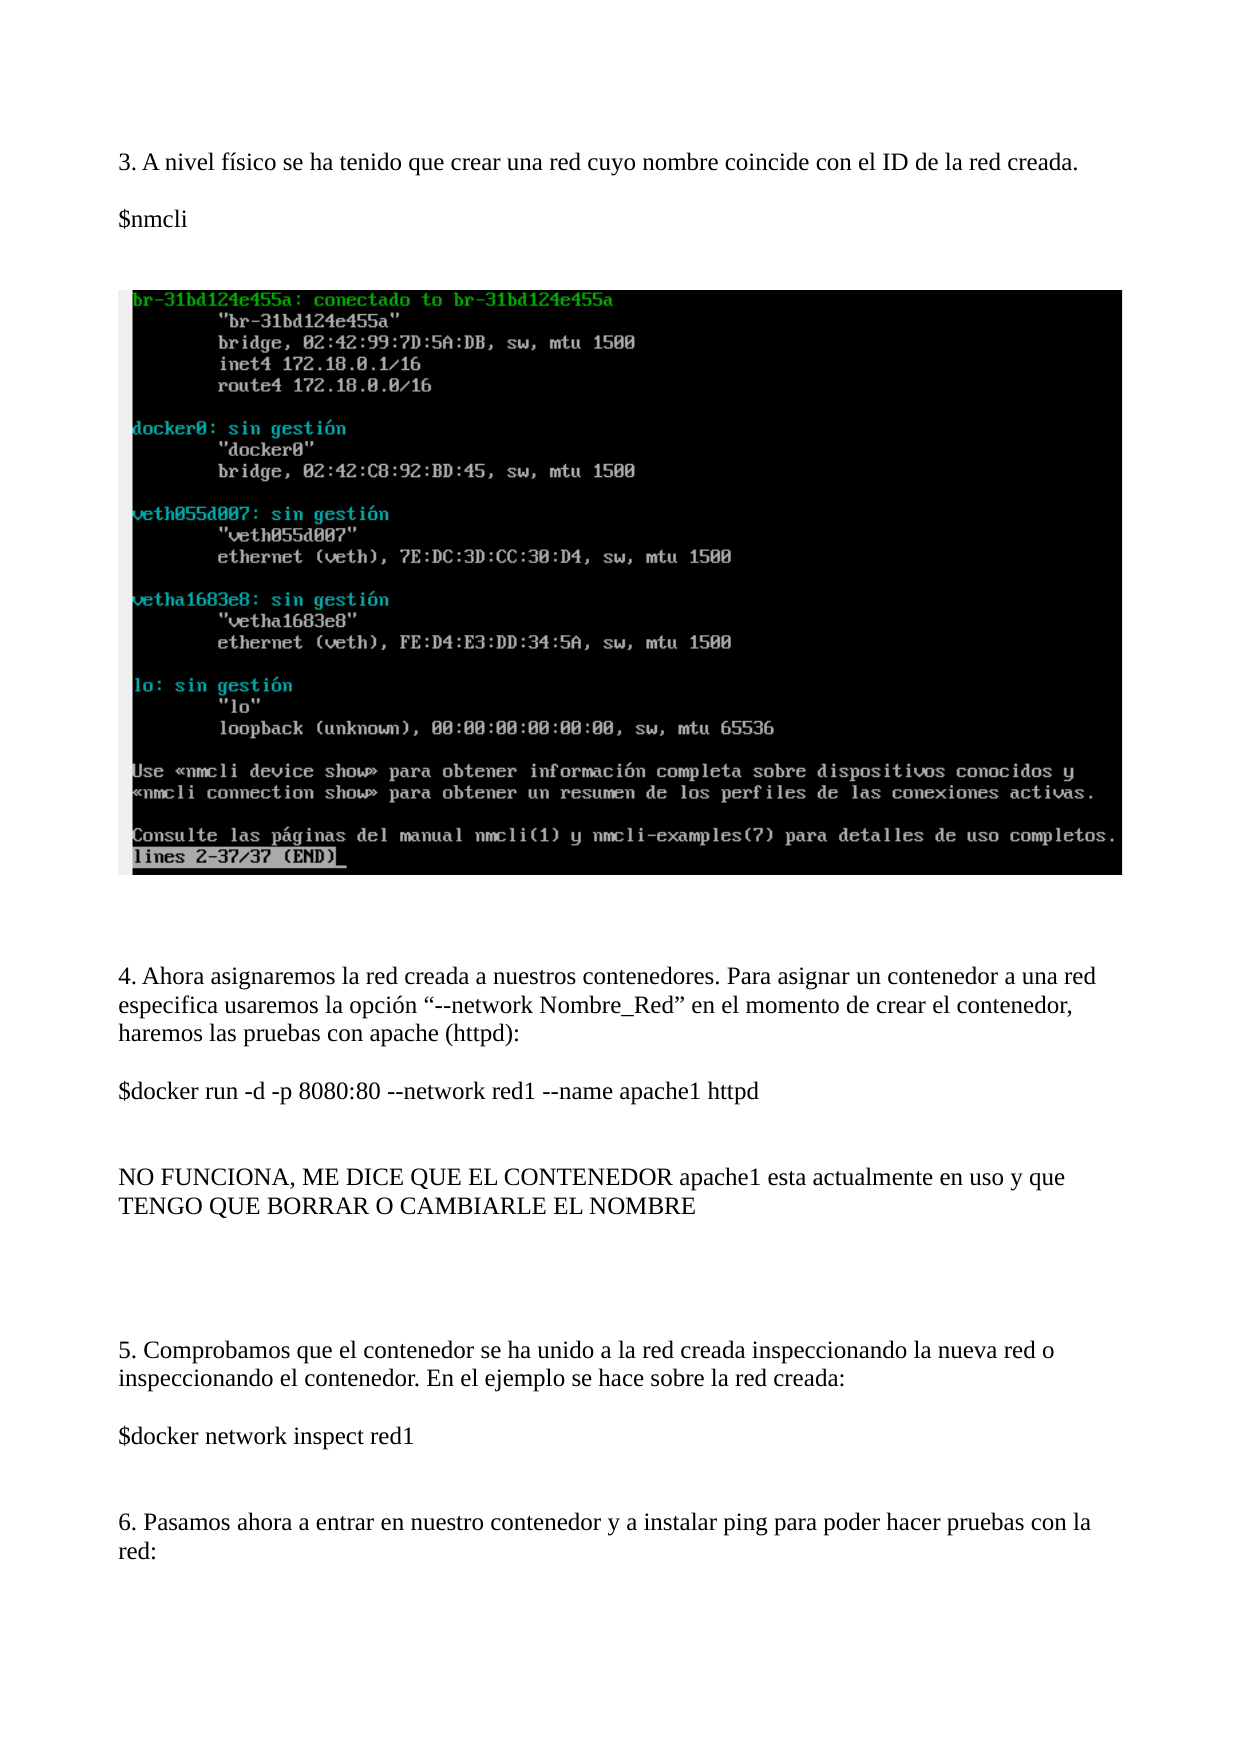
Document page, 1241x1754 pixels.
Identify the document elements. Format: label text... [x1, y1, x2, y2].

text NO FUNCIONA, ME DICE QUE EL CONTENEDOR apache1 esta actualmente en uso y que TENGO QUE BORRAR O CAMBIARLE EL NOMBRE [118, 1162, 1122, 1220]
text $docker network inspect red1 [118, 1421, 1122, 1450]
text $docker run -d -p 8080:80 --network red1 --name apache1 httpd [118, 1076, 1122, 1105]
text 6. Pasamos ahora a entrar en nuestro contenedor y a instalar ping para poder hacer pruebas con la red: [118, 1507, 1122, 1565]
text 5. Comprobamos que el contenedor se ha unido a la red creada inspeccionando la nueva red o inspeccionando el contenedor. En el ejemplo se hace sobre la red creada: [118, 1335, 1122, 1392]
text $nmcli [118, 204, 1122, 233]
text 3. A nivel físico se ha tenido que crear una red cuyo nombre coincide con el ID de la red creada. [118, 147, 1122, 176]
text 4. Ahora asignaremos la red creada a nuestros contenedores. Para asignar un contenedor a una red especifica usaremos la opción “--network Nombre_Red” en el momento de crear el contenedor, haremos las pruebas con apache (httpd): [118, 961, 1122, 1047]
picture [118, 290, 1123, 875]
